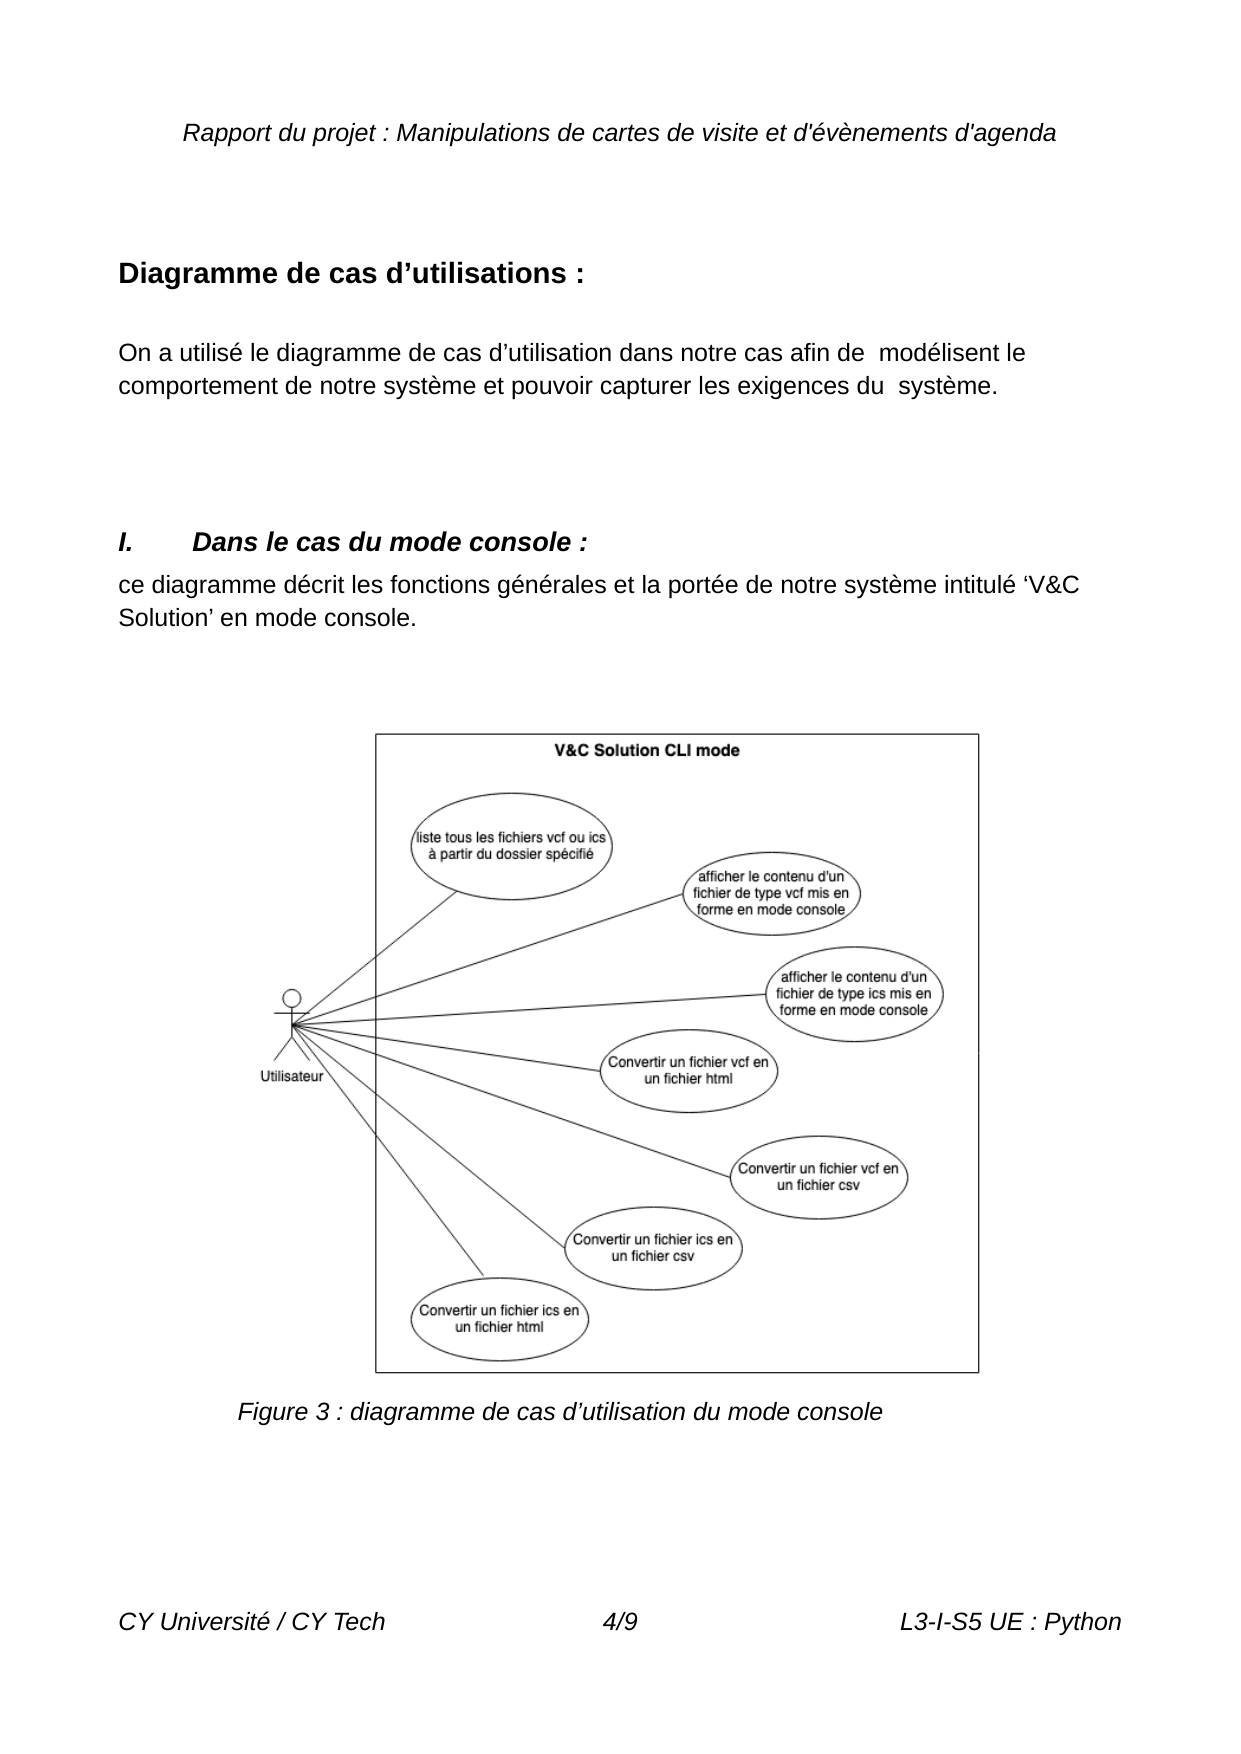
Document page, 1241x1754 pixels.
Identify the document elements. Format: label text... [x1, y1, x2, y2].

text ce diagramme décrit les fonctions générales et la portée de notre système intitulé ‘V&C Solution’ en mode console. [118, 570, 1122, 632]
text Figure 3 : diagramme de cas d’utilisation du mode console [237, 1397, 1003, 1426]
subtitle Diagramme de cas d’utilisations : [118, 256, 1122, 290]
picture [237, 710, 1003, 1397]
subtitle Dans le cas du mode console : [118, 526, 1122, 558]
text On a utilisé le diagramme de cas d’utilisation dans notre cas afin de modélisent le comportement de notre système et pouvoir capturer les exigences du système. [118, 338, 1122, 400]
